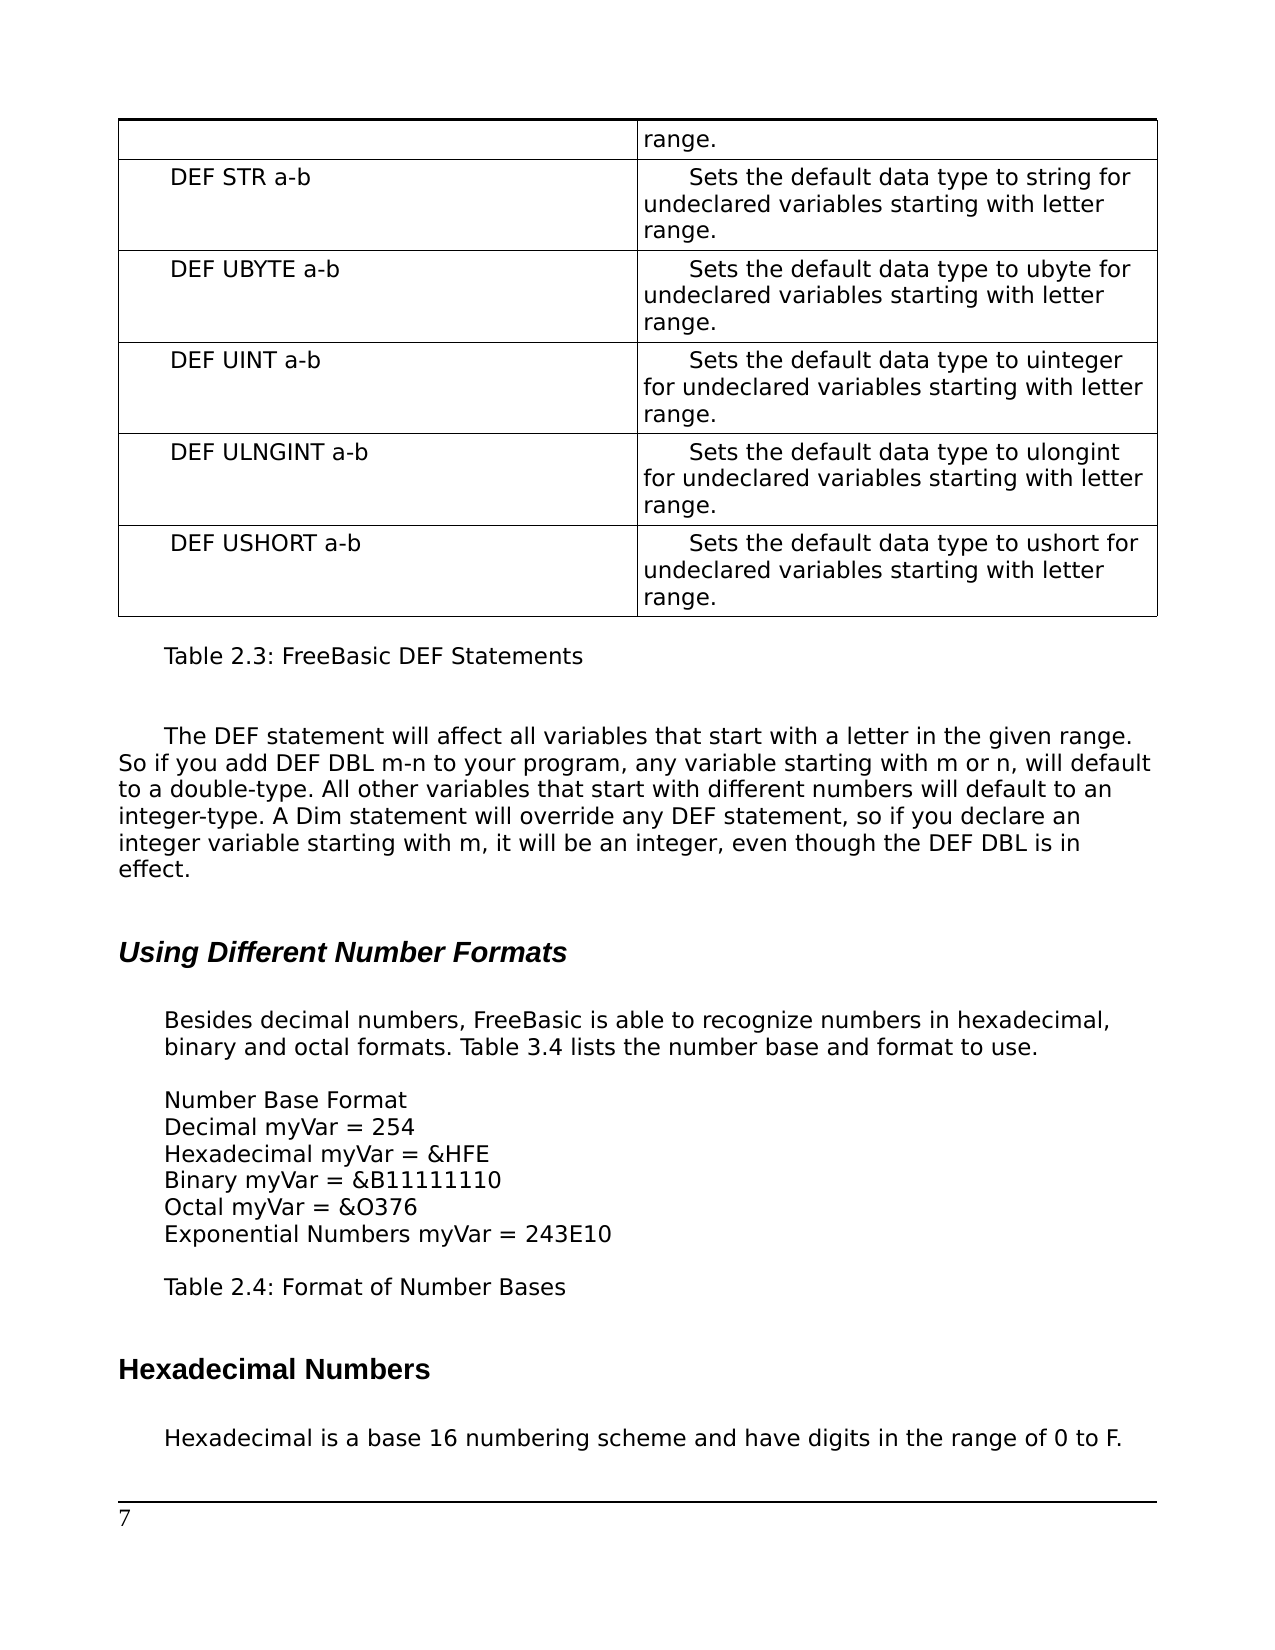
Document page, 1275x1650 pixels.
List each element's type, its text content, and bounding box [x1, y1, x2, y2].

table_cell DEF UBYTE a-b [119, 251, 637, 342]
table_cell [119, 121, 637, 158]
text Hexadecimal myVar = &HFE [118, 1141, 1157, 1167]
text Decimal myVar = 254 [118, 1114, 1157, 1141]
text Table 2.3: FreeBasic DEF Statements [118, 643, 1157, 670]
table_cell Sets the default data type to ulongint for undeclared variables starting with letter range. [638, 434, 1157, 525]
subtitle Hexadecimal Numbers [118, 1352, 1157, 1386]
text Exponential Numbers myVar = 243E10 [118, 1221, 1157, 1247]
table_cell DEF UINT a-b [119, 343, 637, 433]
table_cell DEF ULNGINT a-b [119, 434, 637, 525]
table_cell Sets the default data type to ubyte for undeclared variables starting with letter range. [638, 251, 1157, 342]
text Table 2.4: Format of Number Bases [118, 1274, 1157, 1301]
text Number Base Format [118, 1087, 1157, 1114]
text The DEF statement will affect all variables that start with a letter in the given range. So if you add DEF DBL m-n to your program, any variable starting with m or n, will default to a double-type. All other variables that start with different numbers will default to an integer-type. A Dim statement will override any DEF statement, so if you declare an integer variable starting with m, it will be an integer, even though the DEF DBL is in effect. [118, 723, 1157, 883]
table_cell Sets the default data type to ushort for undeclared variables starting with letter range. [638, 526, 1157, 616]
table_cell range. [638, 121, 1157, 158]
text Binary myVar = &B11111110 [118, 1167, 1157, 1194]
text binary and octal formats. Table 3.4 lists the number base and format to use. [118, 1034, 1157, 1061]
subtitle Using Different Number Formats [118, 935, 1157, 968]
text Octal myVar = &O376 [118, 1194, 1157, 1221]
text Hexadecimal is a base 16 numbering scheme and have digits in the range of 0 to F. [118, 1425, 1157, 1452]
table_cell Sets the default data type to string for undeclared variables starting with letter range. [638, 160, 1157, 250]
table_cell DEF STR a-b [119, 160, 637, 250]
table_cell Sets the default data type to uinteger for undeclared variables starting with letter range. [638, 343, 1157, 433]
table_cell DEF USHORT a-b [119, 526, 637, 616]
text Besides decimal numbers, FreeBasic is able to recognize numbers in hexadecimal, [118, 1007, 1157, 1034]
